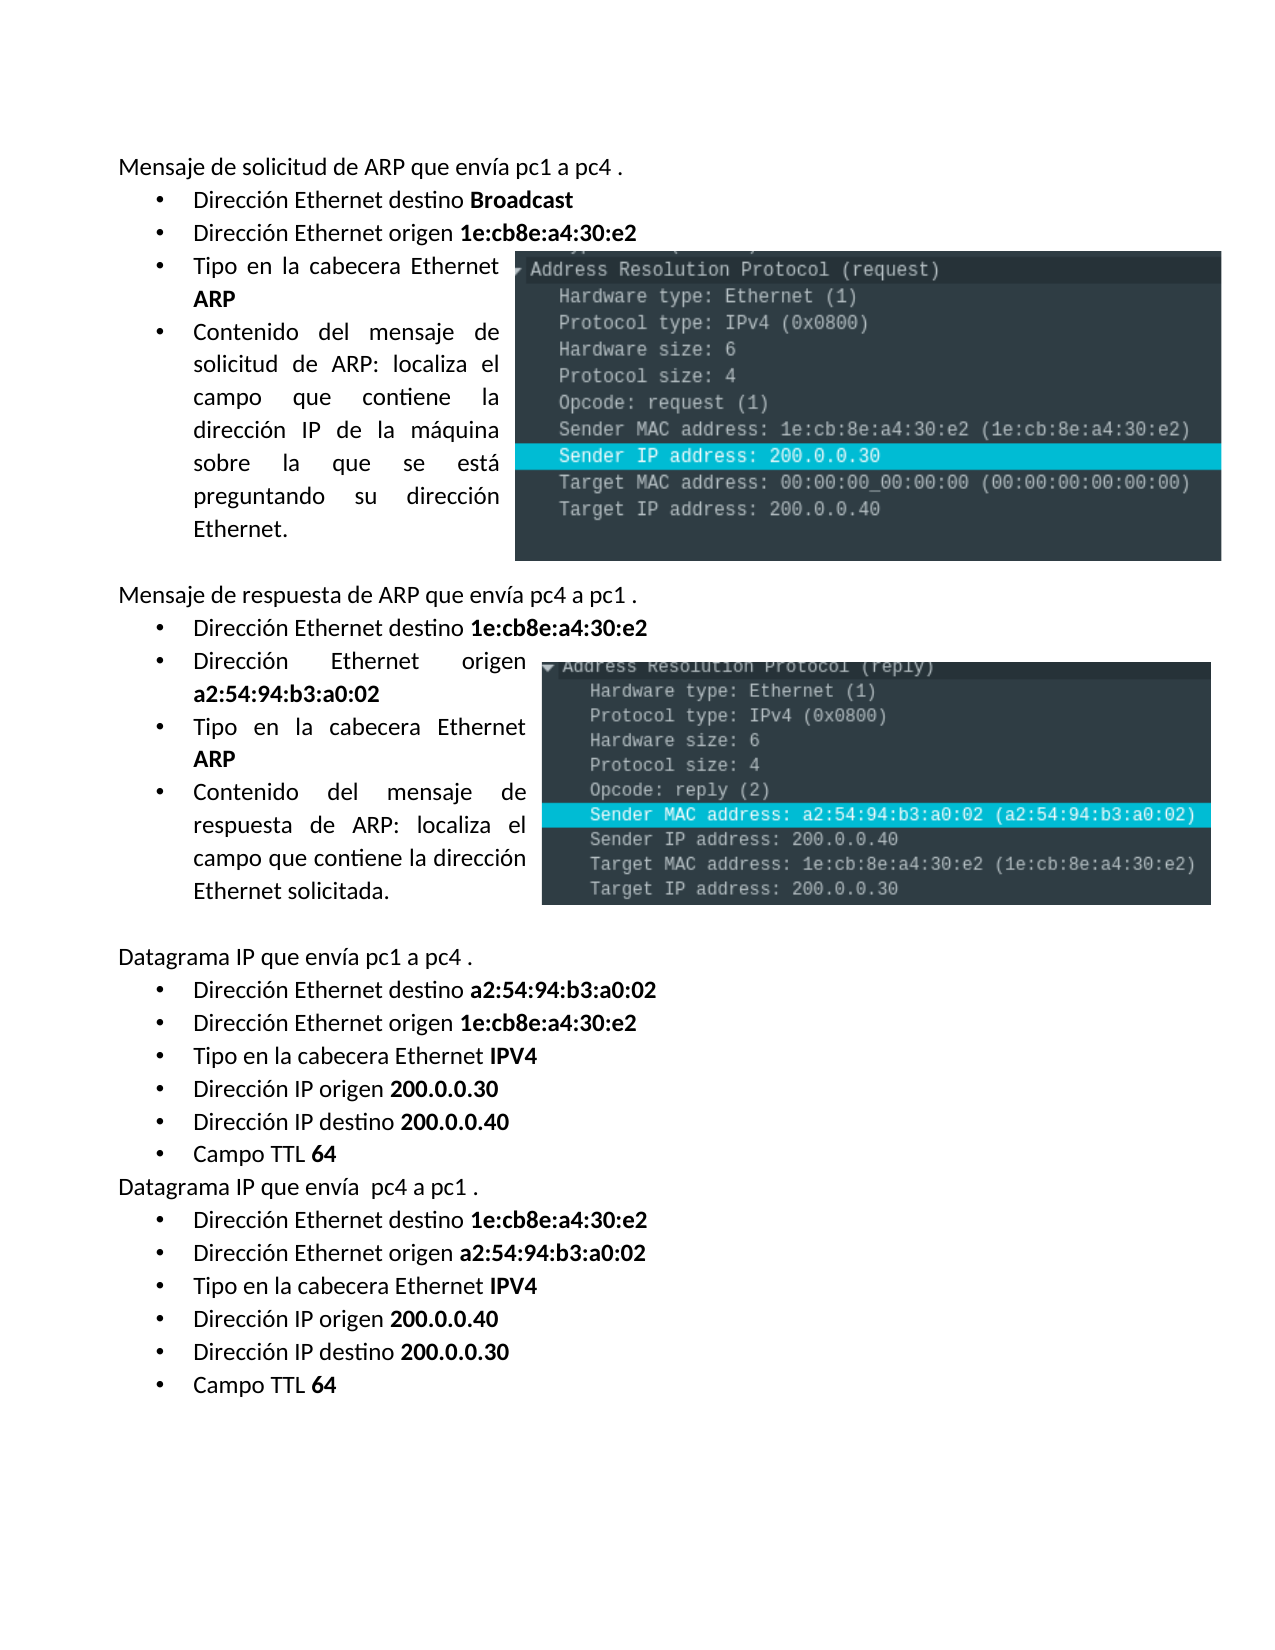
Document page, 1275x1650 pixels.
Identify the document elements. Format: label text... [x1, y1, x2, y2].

text Datagrama IP que envía pc4 a pc1 . [118, 1171, 1157, 1202]
list Dirección IP destino 200.0.0.30 [156, 1336, 1157, 1367]
list Dirección Ethernet origen 1e:cb8e:a4:30:e2 [156, 1007, 1157, 1037]
list Campo TTL 64 [156, 1369, 1157, 1399]
list Dirección Ethernet destino 1e:cb8e:a4:30:e2 [156, 1204, 1157, 1235]
list Dirección Ethernet origen 1e:cb8e:a4:30:e2 [156, 217, 1157, 247]
list Dirección Ethernet origen a2:54:94:b3:a0:02 [156, 1237, 1157, 1268]
list Dirección IP origen 200.0.0.40 [156, 1303, 1157, 1334]
picture [515, 251, 1222, 561]
list Contenido del mensaje de respuesta de ARP: localiza el campo que contiene la dirección Ethernet solicitada. [156, 776, 1157, 906]
picture [541, 662, 1211, 905]
list Dirección Ethernet destino 1e:cb8e:a4:30:e2 [156, 612, 1157, 642]
list Dirección IP destino 200.0.0.40 [156, 1106, 1157, 1136]
list Dirección Ethernet origen a2:54:94:b3:a0:02 [156, 645, 1157, 708]
list Contenido del mensaje de solicitud de ARP: localiza el campo que contiene la dirección IP de la máquina sobre la que se está preguntando su dirección Ethernet. [156, 316, 515, 544]
list Tipo en la cabecera Ethernet ARP [156, 711, 541, 774]
list Campo TTL 64 [156, 1138, 1157, 1169]
list Dirección Ethernet destino a2:54:94:b3:a0:02 [156, 974, 1157, 1004]
list Tipo en la cabecera Ethernet ARP [156, 250, 1157, 313]
list Dirección Ethernet destino Broadcast [156, 184, 1157, 214]
list Dirección IP origen 200.0.0.30 [156, 1073, 1157, 1103]
text Mensaje de respuesta de ARP que envía pc4 a pc1 . [118, 579, 1157, 609]
list Tipo en la cabecera Ethernet IPV4 [156, 1270, 1157, 1301]
list Tipo en la cabecera Ethernet IPV4 [156, 1040, 1157, 1070]
text Mensaje de solicitud de ARP que envía pc1 a pc4 . [118, 151, 1157, 182]
text Datagrama IP que envía pc1 a pc4 . [118, 941, 1157, 972]
